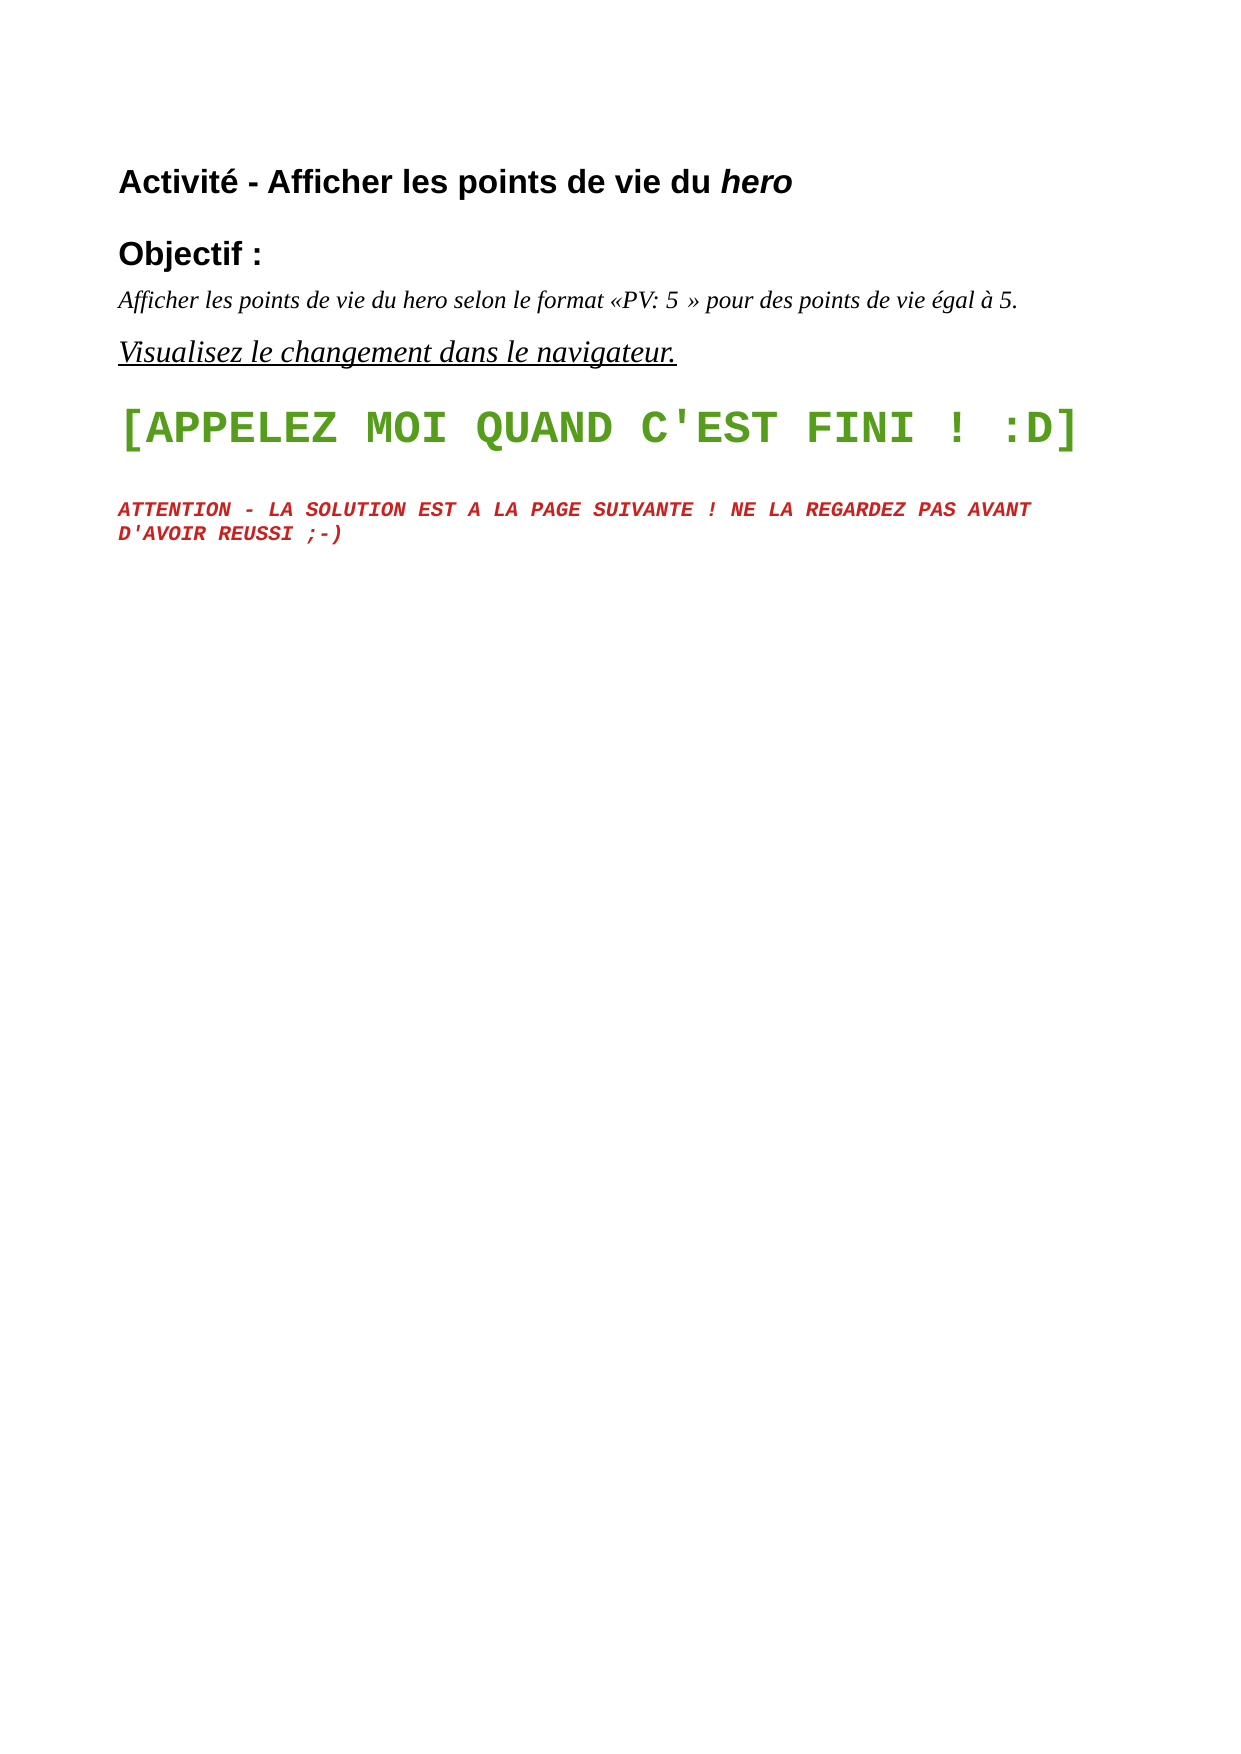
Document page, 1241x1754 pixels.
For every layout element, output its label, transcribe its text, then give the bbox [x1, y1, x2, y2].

text Visualisez le changement dans le navigateur. [118, 333, 1122, 369]
text [APPELEZ MOI QUAND C'EST FINI ! :D] [118, 405, 1122, 457]
subtitle Activité - Afficher les points de vie du hero [118, 163, 1122, 201]
subtitle Objectif : [118, 234, 1122, 273]
text Afficher les points de vie du hero selon le format «PV: 5 » pour des points de vie égal à 5. [118, 285, 1122, 314]
text ATTENTION - LA SOLUTION EST A LA PAGE SUIVANTE ! NE LA REGARDEZ PAS AVANT D'AVOIR REUSSI ;-) [118, 499, 1122, 547]
